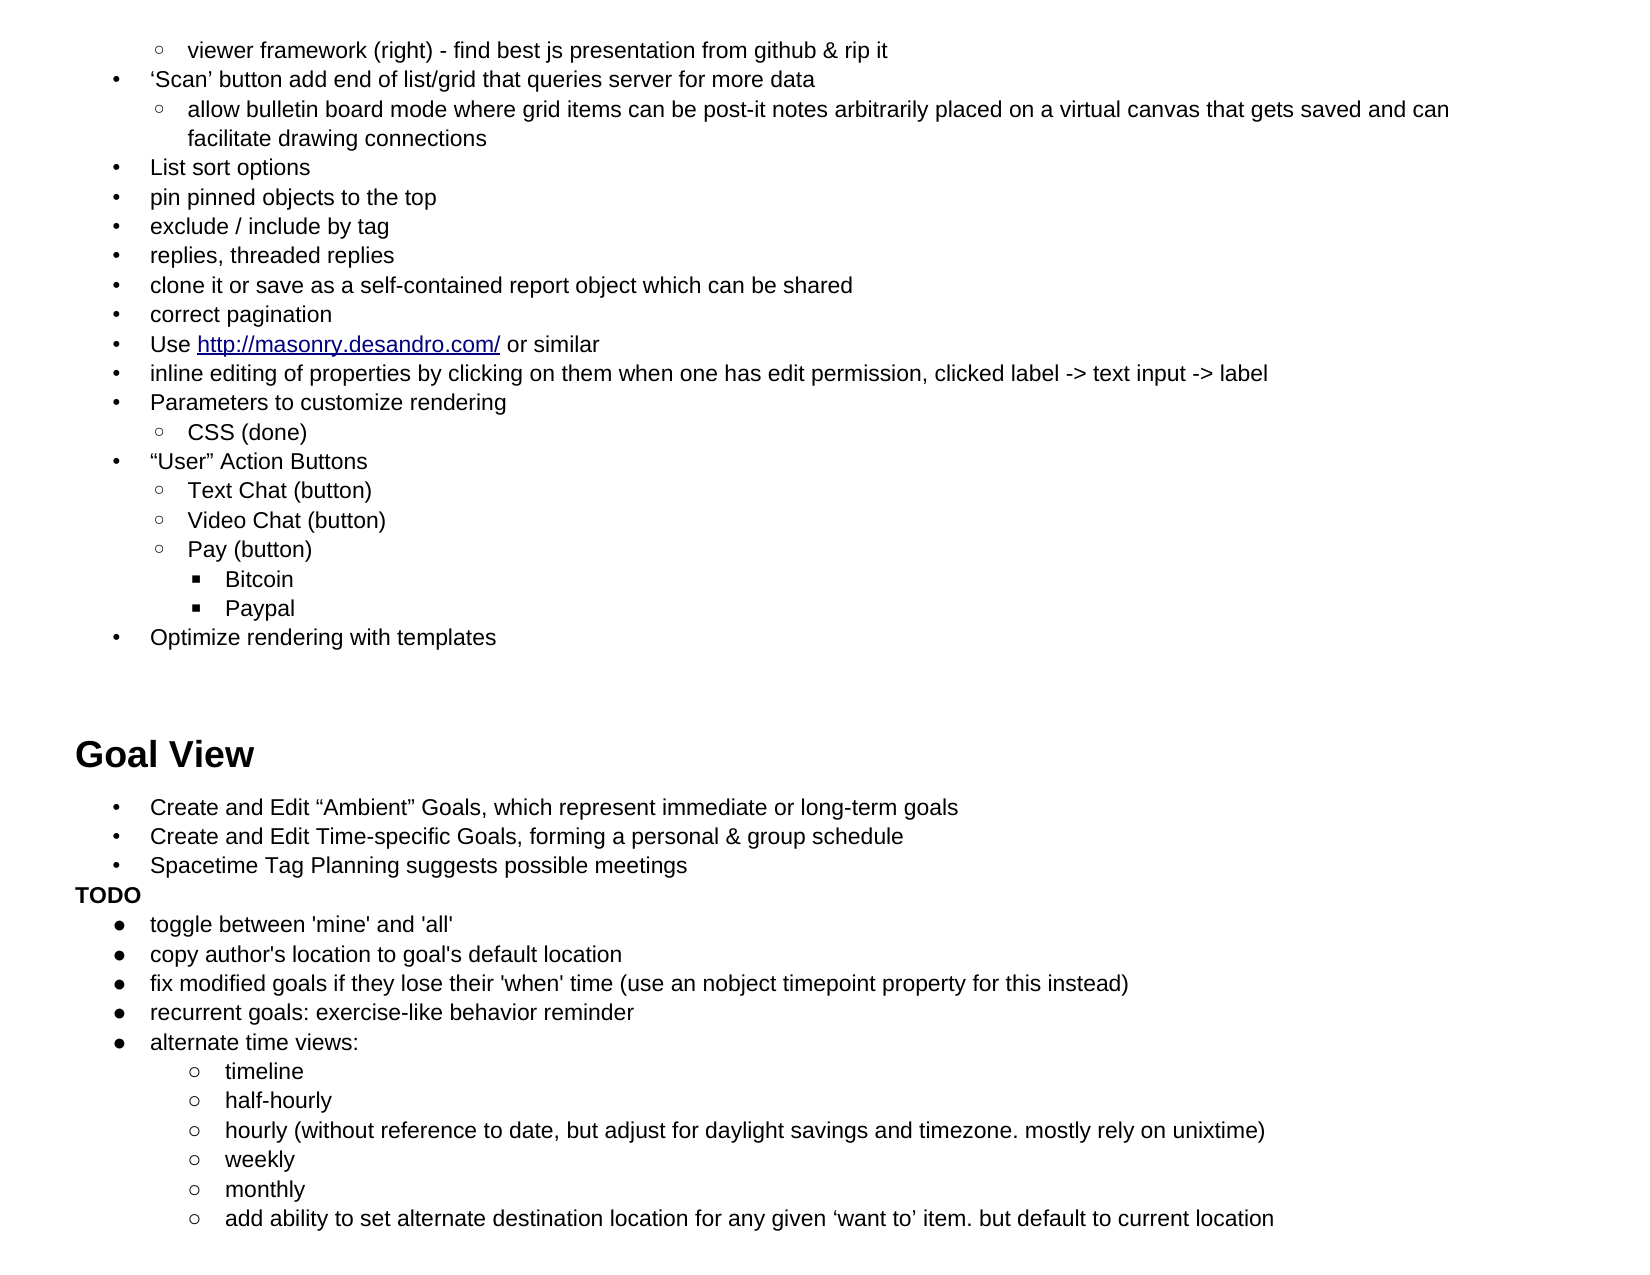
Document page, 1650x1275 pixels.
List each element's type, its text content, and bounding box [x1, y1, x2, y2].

list Create and Edit “Ambient” Goals, which represent immediate or long-term goals [112, 794, 1462, 820]
list Paypal [187, 596, 1462, 621]
list clone it or save as a self-contained report object which can be shared [112, 272, 1462, 298]
list Text Chat (button) [150, 478, 1462, 504]
list List sort options [112, 155, 1462, 181]
list weekly [187, 1147, 1462, 1172]
list toggle between 'mine' and 'all' [112, 912, 1462, 937]
list Use http://masonry.desandro.com/ or similar [112, 331, 1462, 357]
list monthly [187, 1176, 1462, 1202]
list inline editing of properties by clicking on them when one has edit permission, clicked label -> text input -> label [112, 361, 1462, 386]
list exclude / include by tag [112, 214, 1462, 239]
list hourly (without reference to date, but adjust for daylight savings and timezone. mostly rely on unixtime) [187, 1117, 1462, 1143]
list ‘Scan’ button add end of list/grid that queries server for more data [112, 67, 1462, 92]
list viewer framework (right) - find best js presentation from github & rip it [150, 37, 1462, 63]
list CSS (done) [150, 419, 1462, 445]
list Video Chat (button) [150, 507, 1462, 533]
list correct pagination [112, 302, 1462, 327]
list timeline [187, 1059, 1462, 1084]
list half-hourly [187, 1088, 1462, 1114]
list copy author's location to goal's default location [112, 941, 1462, 967]
list Spacetime Tag Planning suggests possible meetings [112, 853, 1462, 879]
list add ability to set alternate destination location for any given ‘want to’ item. but default to current location [187, 1206, 1462, 1231]
subtitle Goal View [75, 734, 1462, 776]
list allow bulletin board mode where grid items can be post-it notes arbitrarily placed on a virtual canvas that gets saved and can facilitate drawing connections [150, 96, 1462, 151]
list “User” Action Buttons [112, 449, 1462, 474]
list Create and Edit Time-specific Goals, forming a personal & group schedule [112, 824, 1462, 849]
list recurrent goals: exercise-like behavior reminder [112, 1000, 1462, 1026]
list Bitcoin [187, 566, 1462, 592]
list replies, threaded replies [112, 243, 1462, 269]
list Parameters to customize rendering [112, 390, 1462, 416]
list Optimize rendering with templates [112, 625, 1462, 651]
list fix modified goals if they lose their 'when' time (use an nobject timepoint property for this instead) [112, 971, 1462, 996]
list pin pinned objects to the top [112, 184, 1462, 210]
list Pay (button) [150, 537, 1462, 562]
list alternate time views: [112, 1029, 1462, 1055]
text TODO [75, 882, 1462, 908]
